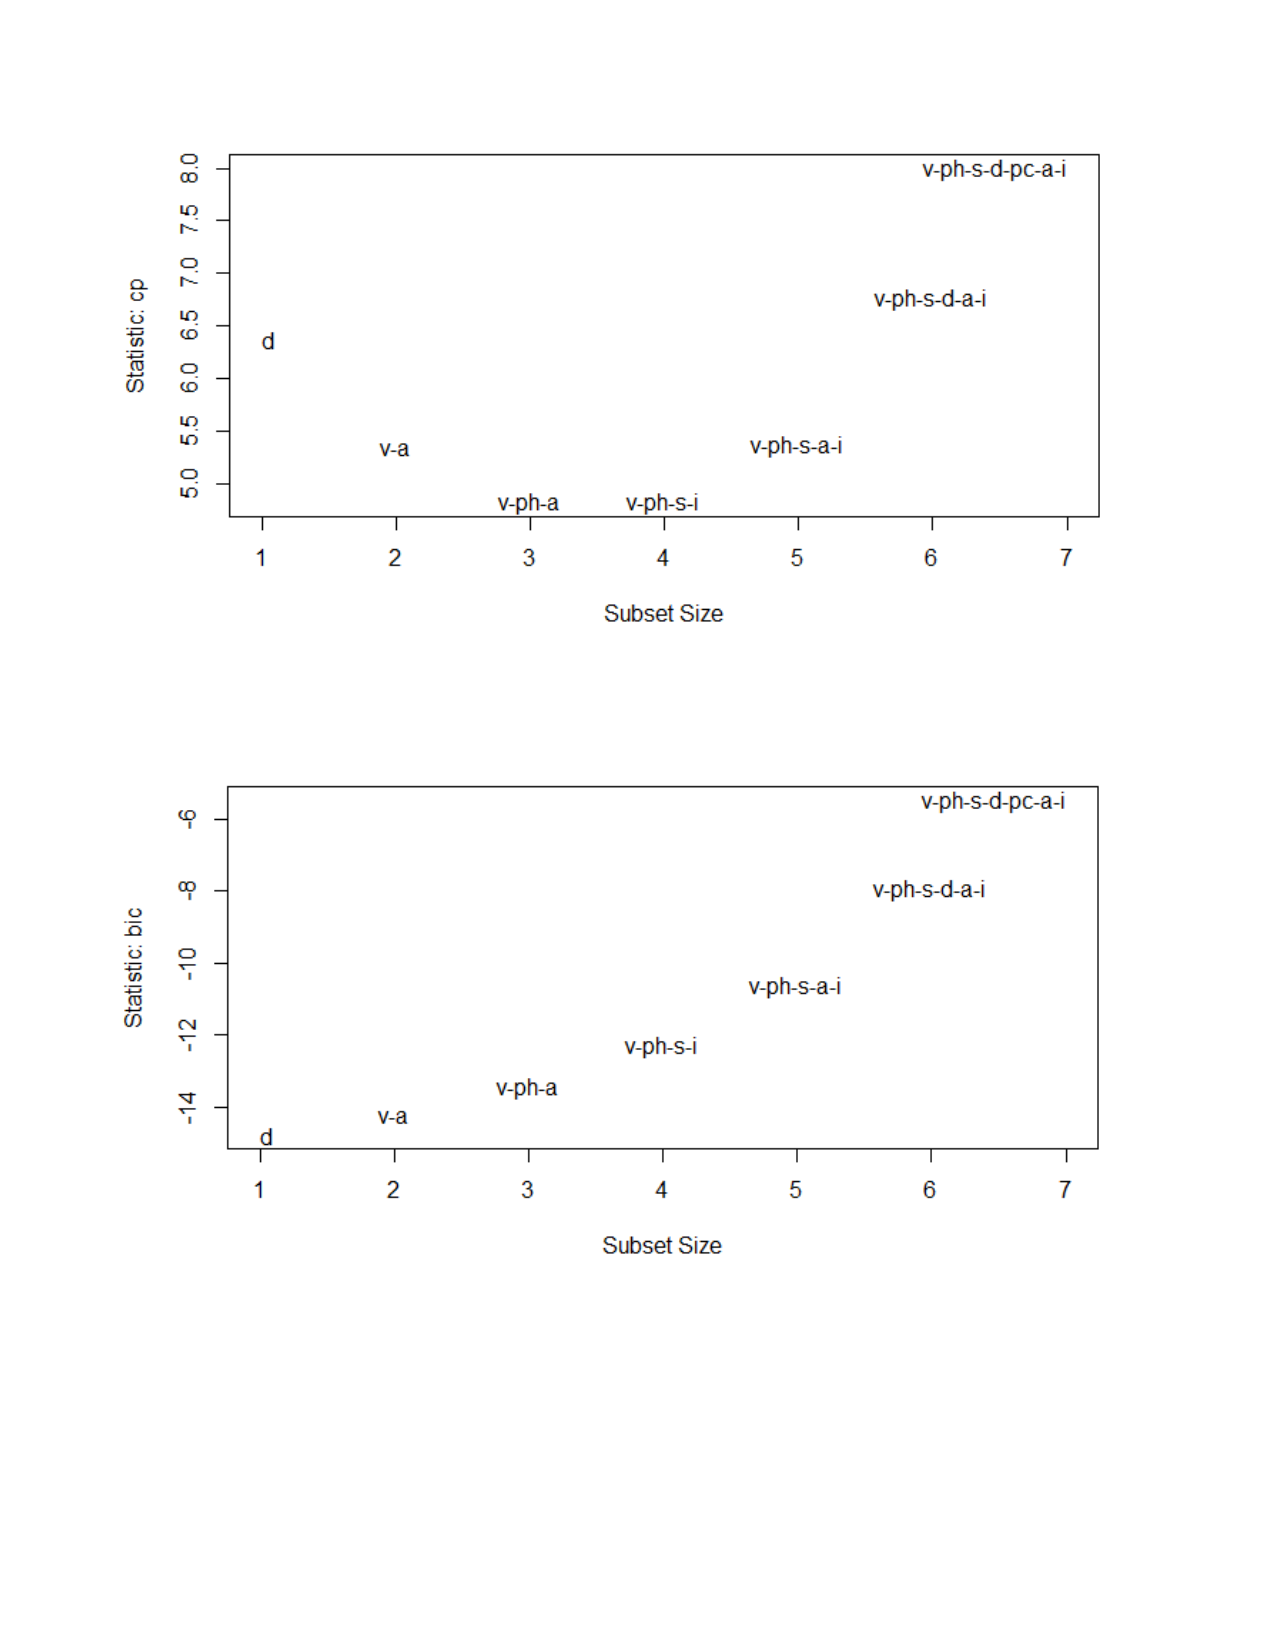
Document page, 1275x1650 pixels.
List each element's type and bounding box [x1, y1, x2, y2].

picture [116, 761, 1113, 1268]
picture [118, 123, 1119, 636]
